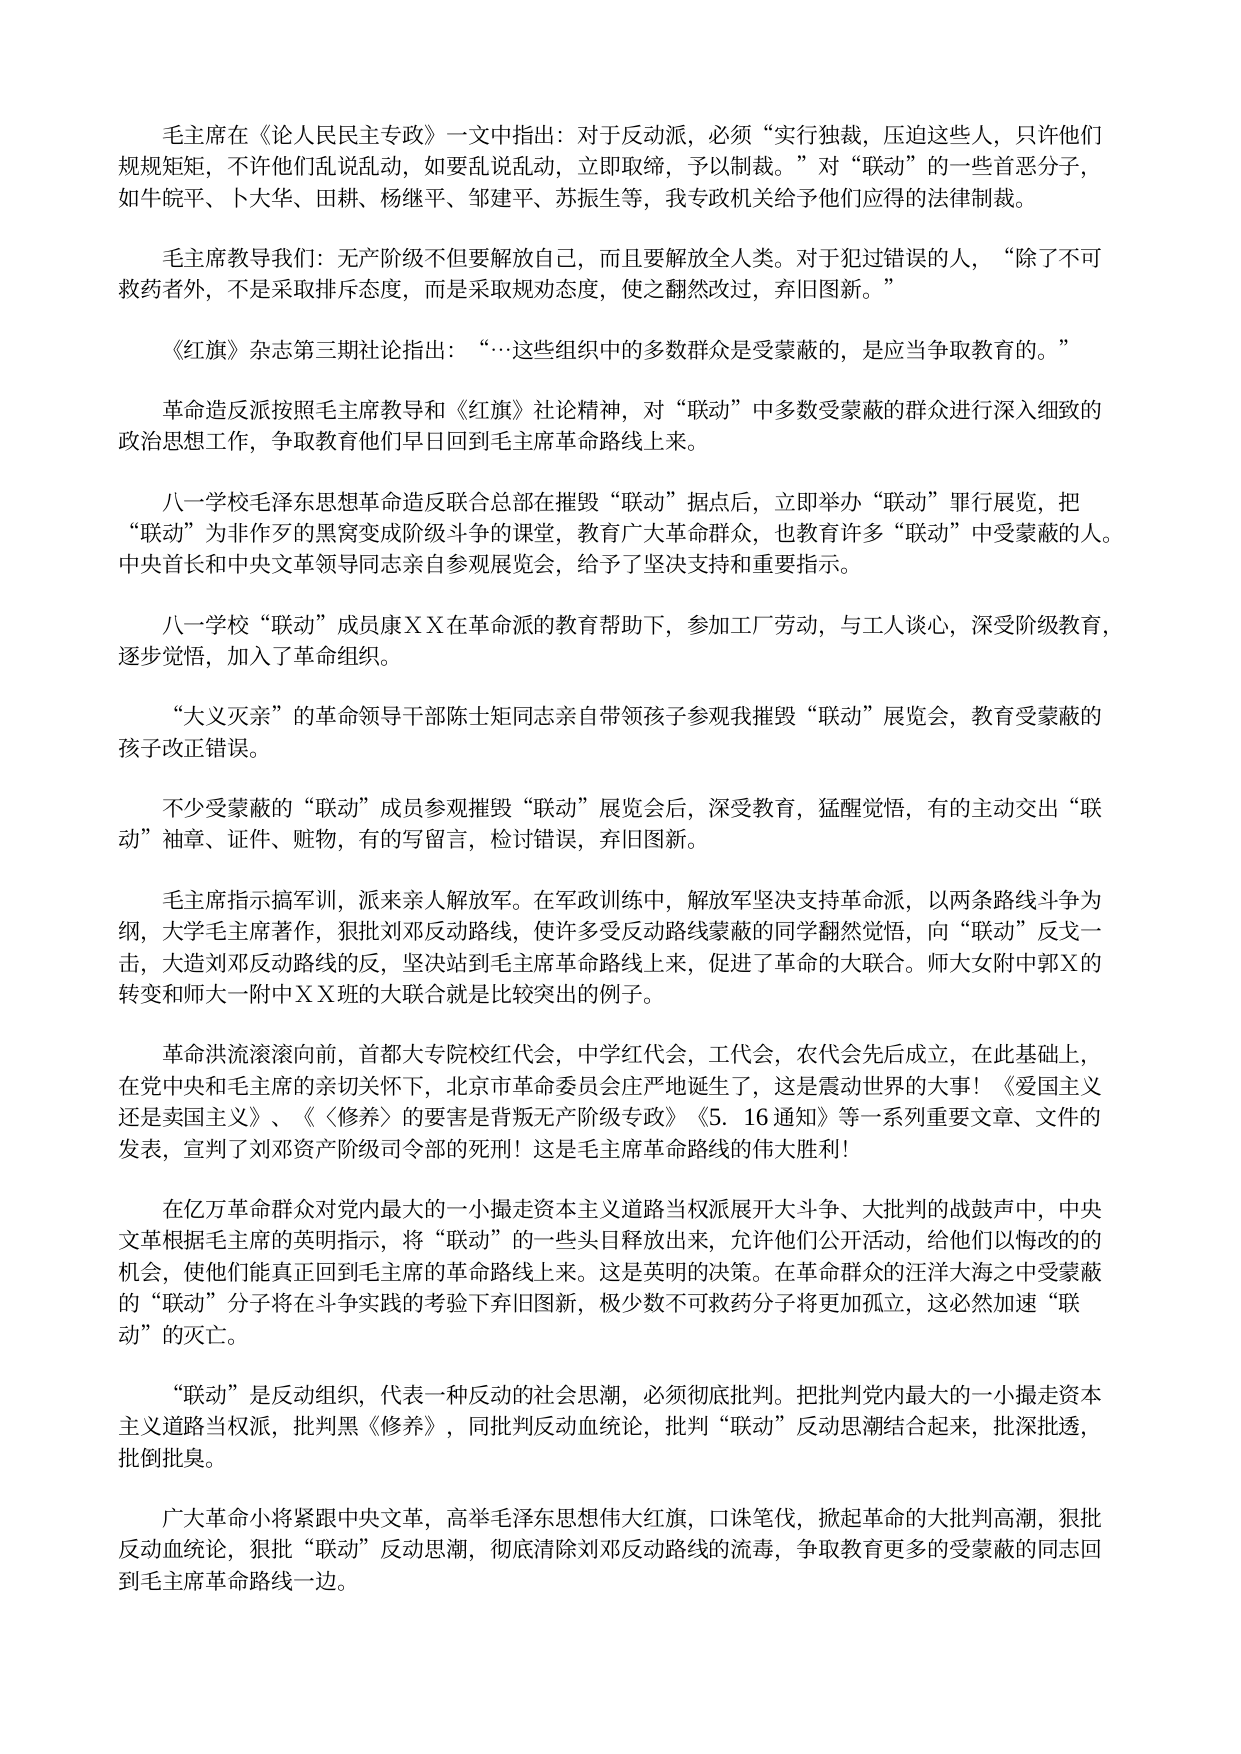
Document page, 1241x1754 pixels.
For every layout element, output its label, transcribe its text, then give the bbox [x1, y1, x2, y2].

text “联动”是反动组织，代表一种反动的社会思潮，必须彻底批判。把批判党内最大的一小撮走资本主义道路当权派，批判黑《修养》，同批判反动血统论，批判“联动”反动思潮结合起来，批深批透，批倒批臭。 [118, 1378, 1122, 1472]
text 八一学校毛泽东思想革命造反联合总部在摧毁“联动”据点后，立即举办“联动”罪行展览，把“联动”为非作歹的黑窝变成阶级斗争的课堂，教育广大革命群众，也教育许多“联动”中受蒙蔽的人。中央首长和中央文革领导同志亲自参观展览会，给予了坚决支持和重要指示。 [118, 485, 1122, 579]
text 革命洪流滚滚向前，首都大专院校红代会，中学红代会，工代会，农代会先后成立，在此基础上，在党中央和毛主席的亲切关怀下，北京市革命委员会庄严地诞生了，这是震动世界的大事！《爱国主义还是卖国主义》、《〈修养〉的要害是背叛无产阶级专政》《5．16通知》等一系列重要文章、文件的发表，宣判了刘邓资产阶级司令部的死刑！这是毛主席革命路线的伟大胜利！ [118, 1037, 1122, 1163]
text “大义灭亲”的革命领导干部陈士矩同志亲自带领孩子参观我摧毁“联动”展览会，教育受蒙蔽的孩子改正错误。 [118, 699, 1122, 762]
text 毛主席指示搞军训，派来亲人解放军。在军政训练中，解放军坚决支持革命派，以两条路线斗争为纲，大学毛主席著作，狠批刘邓反动路线，使许多受反动路线蒙蔽的同学翻然觉悟，向“联动”反戈一击，大造刘邓反动路线的反，坚决站到毛主席革命路线上来，促进了革命的大联合。师大女附中郭Ｘ的转变和师大一附中ＸＸ班的大联合就是比较突出的例子。 [118, 883, 1122, 1009]
text 《红旗》杂志第三期社论指出：“…这些组织中的多数群众是受蒙蔽的，是应当争取教育的。” [118, 333, 1122, 364]
text 革命造反派按照毛主席教导和《红旗》社论精神，对“联动”中多数受蒙蔽的群众进行深入细致的政治思想工作，争取教育他们早日回到毛主席革命路线上来。 [118, 393, 1122, 456]
text 不少受蒙蔽的“联动”成员参观摧毁“联动”展览会后，深受教育，猛醒觉悟，有的主动交出“联动”袖章、证件、赃物，有的写留言，检讨错误，弃旧图新。 [118, 791, 1122, 854]
text 毛主席在《论人民民主专政》一文中指出：对于反动派，必须“实行独裁，压迫这些人，只许他们规规矩矩，不许他们乱说乱动，如要乱说乱动，立即取缔，予以制裁。”对“联动”的一些首恶分子，如牛皖平、卜大华、田耕、杨继平、邹建平、苏振生等，我专政机关给予他们应得的法律制裁。 [118, 118, 1122, 212]
text 八一学校“联动”成员康ＸＸ在革命派的教育帮助下，参加工厂劳动，与工人谈心，深受阶级教育，逐步觉悟，加入了革命组织。 [118, 608, 1122, 671]
text 毛主席教导我们：无产阶级不但要解放自己，而且要解放全人类。对于犯过错误的人，“除了不可救药者外，不是采取排斥态度，而是采取规劝态度，使之翻然改过，弃旧图新。” [118, 241, 1122, 304]
text 广大革命小将紧跟中央文革，高举毛泽东思想伟大红旗，口诛笔伐，掀起革命的大批判高潮，狠批反动血统论，狠批“联动”反动思潮，彻底清除刘邓反动路线的流毒，争取教育更多的受蒙蔽的同志回到毛主席革命路线一边。 [118, 1501, 1122, 1596]
text 在亿万革命群众对党内最大的一小撮走资本主义道路当权派展开大斗争、大批判的战鼓声中，中央文革根据毛主席的英明指示，将“联动”的一些头目释放出来，允许他们公开活动，给他们以悔改的的机会，使他们能真正回到毛主席的革命路线上来。这是英明的决策。在革命群众的汪洋大海之中受蒙蔽的“联动”分子将在斗争实践的考验下弃旧图新，极少数不可救药分子将更加孤立，这必然加速“联动”的灭亡。 [118, 1192, 1122, 1349]
